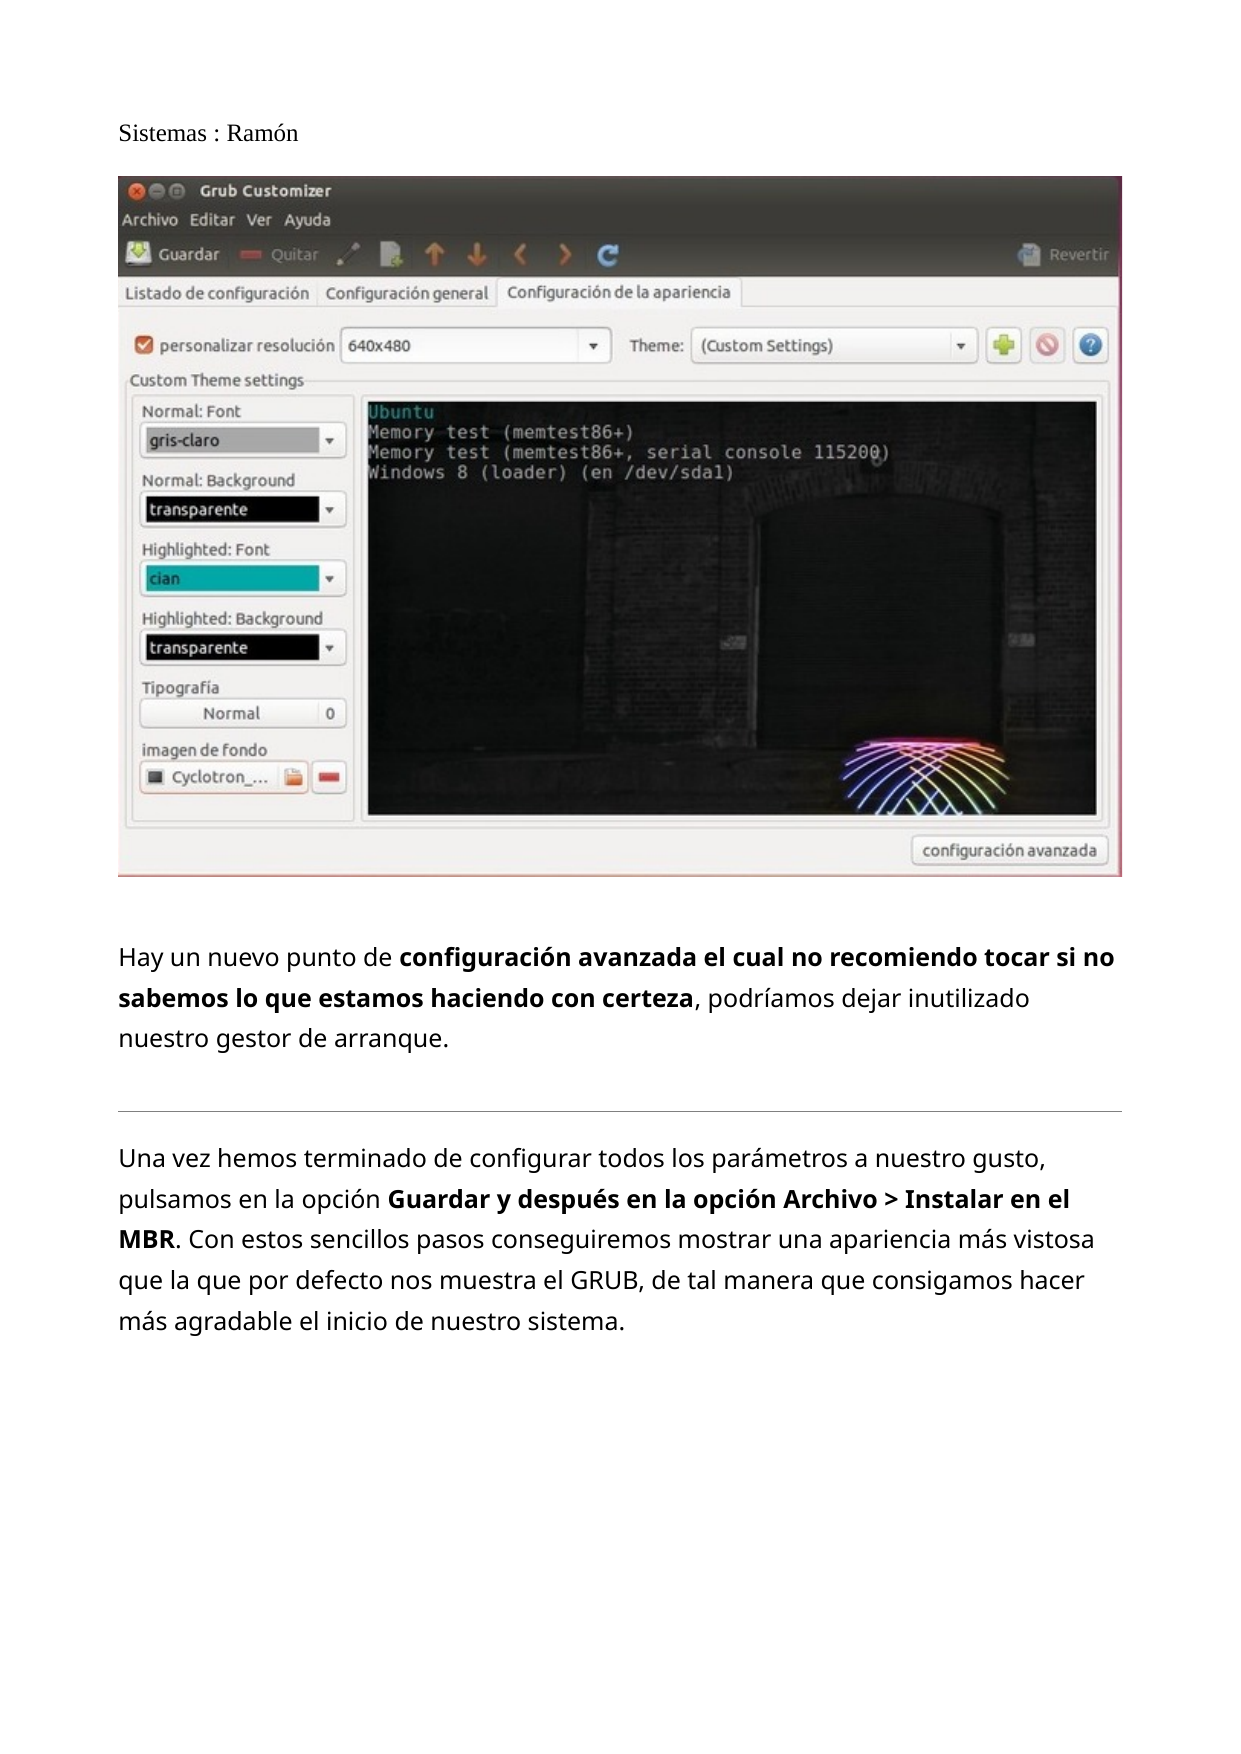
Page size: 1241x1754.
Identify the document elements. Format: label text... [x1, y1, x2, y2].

picture [118, 176, 1123, 877]
text Una vez hemos terminado de configurar todos los parámetros a nuestro gusto, pulsamos en la opción Guardar y después en la opción Archivo > Instalar en el MBR. Con estos sencillos pasos conseguiremos mostrar una apariencia más vistosa que la que por defecto nos muestra el GRUB, de tal manera que consigamos hacer más agradable el inicio de nuestro sistema. [118, 1140, 1122, 1338]
text Hay un nuevo punto de configuración avanzada el cual no recomiendo tocar si no sabemos lo que estamos haciendo con certeza, podríamos dejar inutilizado nuestro gestor de arranque. [118, 939, 1122, 1055]
